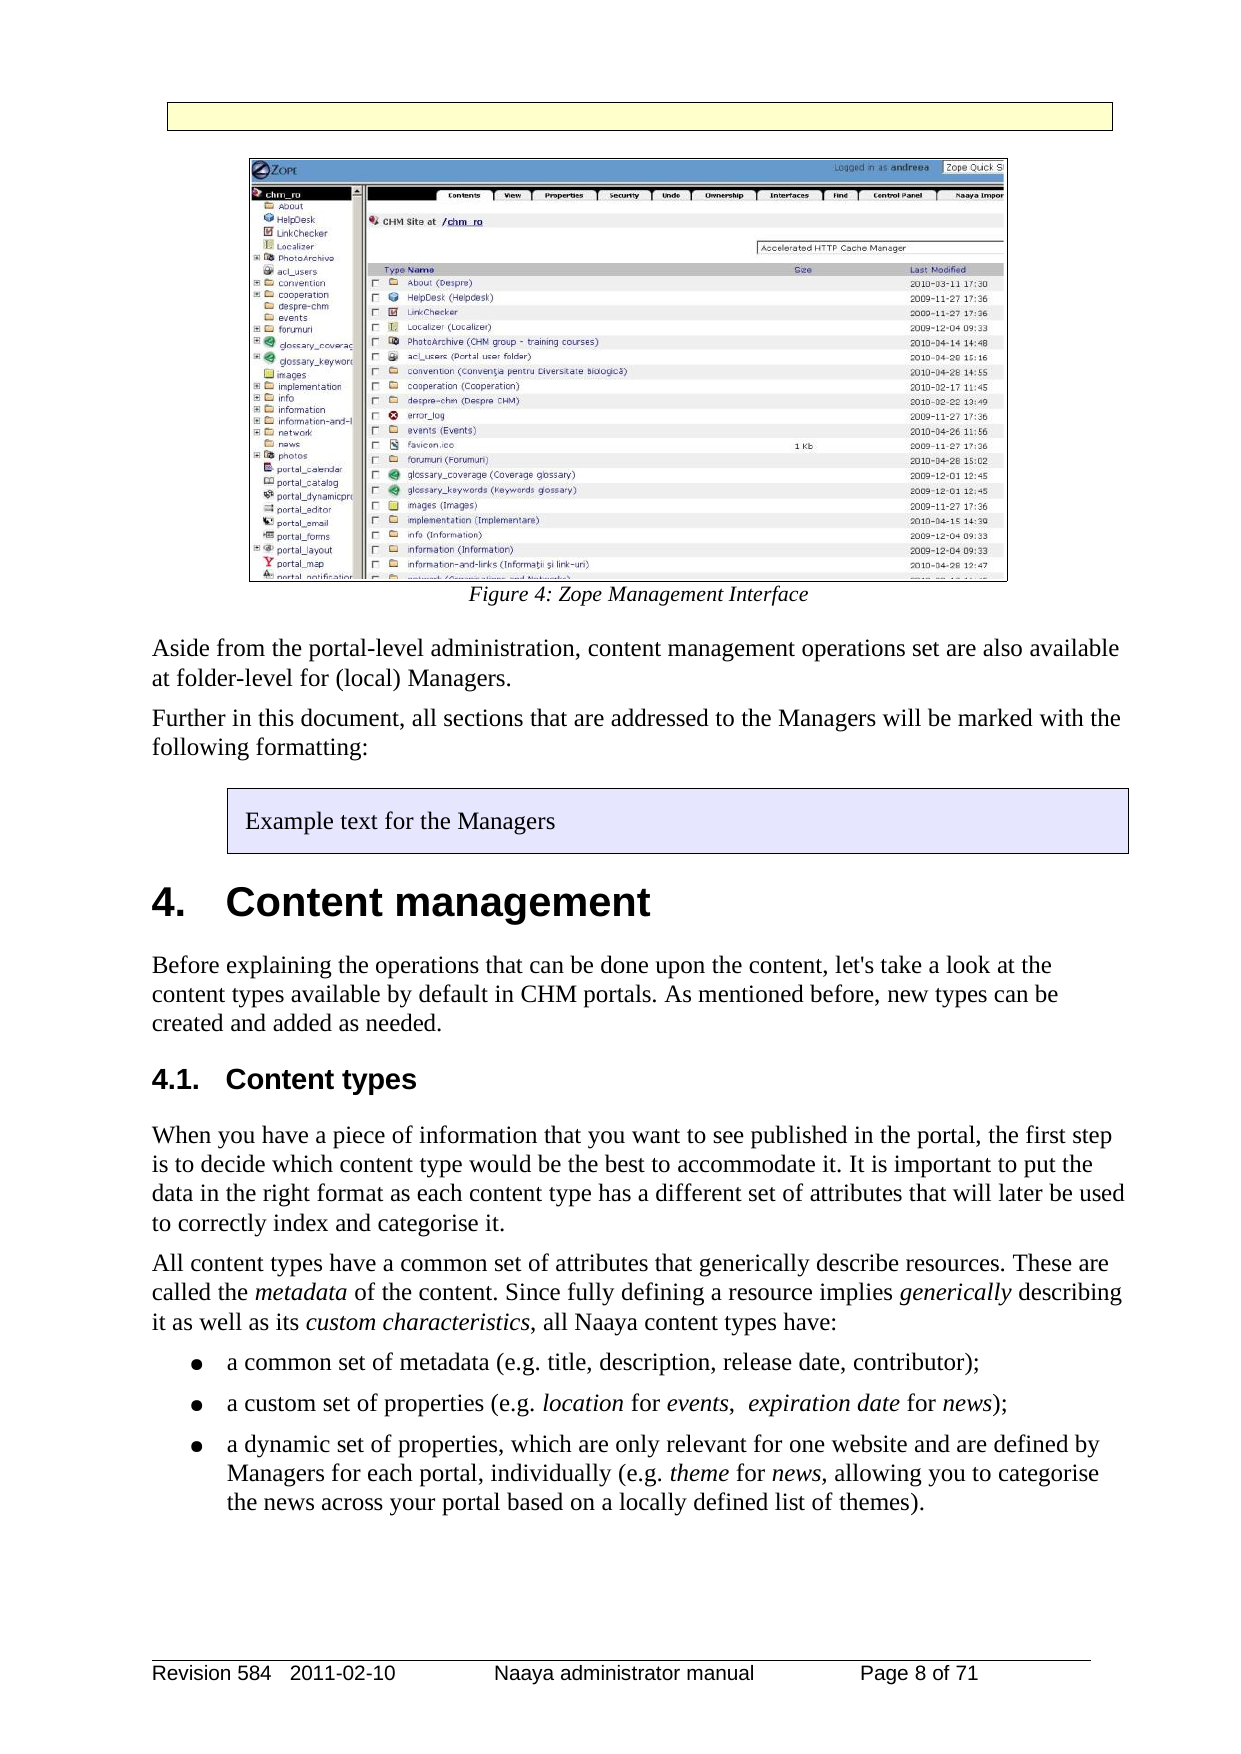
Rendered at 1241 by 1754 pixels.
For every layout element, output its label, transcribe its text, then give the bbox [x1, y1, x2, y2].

subtitle Content types [152, 1062, 1128, 1095]
text Aside from the portal-level administration, content management operations set are also available at folder-level for (local) Managers. [152, 633, 1128, 691]
text All content types have a common set of attributes that generically describe resources. These are called the metadata of the content. Since fully defining a resource implies generically describing it as well as its custom characteristics, all Naaya content types have: [152, 1248, 1128, 1335]
text When you have a piece of information that you want to see published in the portal, the first step is to decide which content type would be the best to accommodate it. It is important to put the data in the right format as each content type has a different set of attributes that will later be used to correctly index and categorise it. [152, 1120, 1128, 1236]
text Before explaining the operations that can be done upon the content, let's take a look at the content types available by default in CHM portals. As mentioned before, new types can be created and added as needed. [152, 950, 1128, 1037]
text Example text for the Managers [228, 789, 1128, 853]
list a custom set of properties (e.g. location for events, expiration date for news); [189, 1388, 1128, 1417]
list a dynamic set of properties, which are only relevant for one website and are defined by Managers for each portal, individually (e.g. theme for news, allowing you to categorise the news across your portal based on a locally defined list of themes). [189, 1429, 1128, 1516]
picture [251, 160, 1004, 579]
text Further in this document, all sections that are addressed to the Managers will be marked with the following formatting: [152, 703, 1128, 761]
list a common set of metadata (e.g. title, description, release date, contributor); [189, 1347, 1128, 1376]
subtitle Content management [151, 877, 1128, 925]
text Figure 4: Zope Management Interface [248, 159, 1031, 607]
